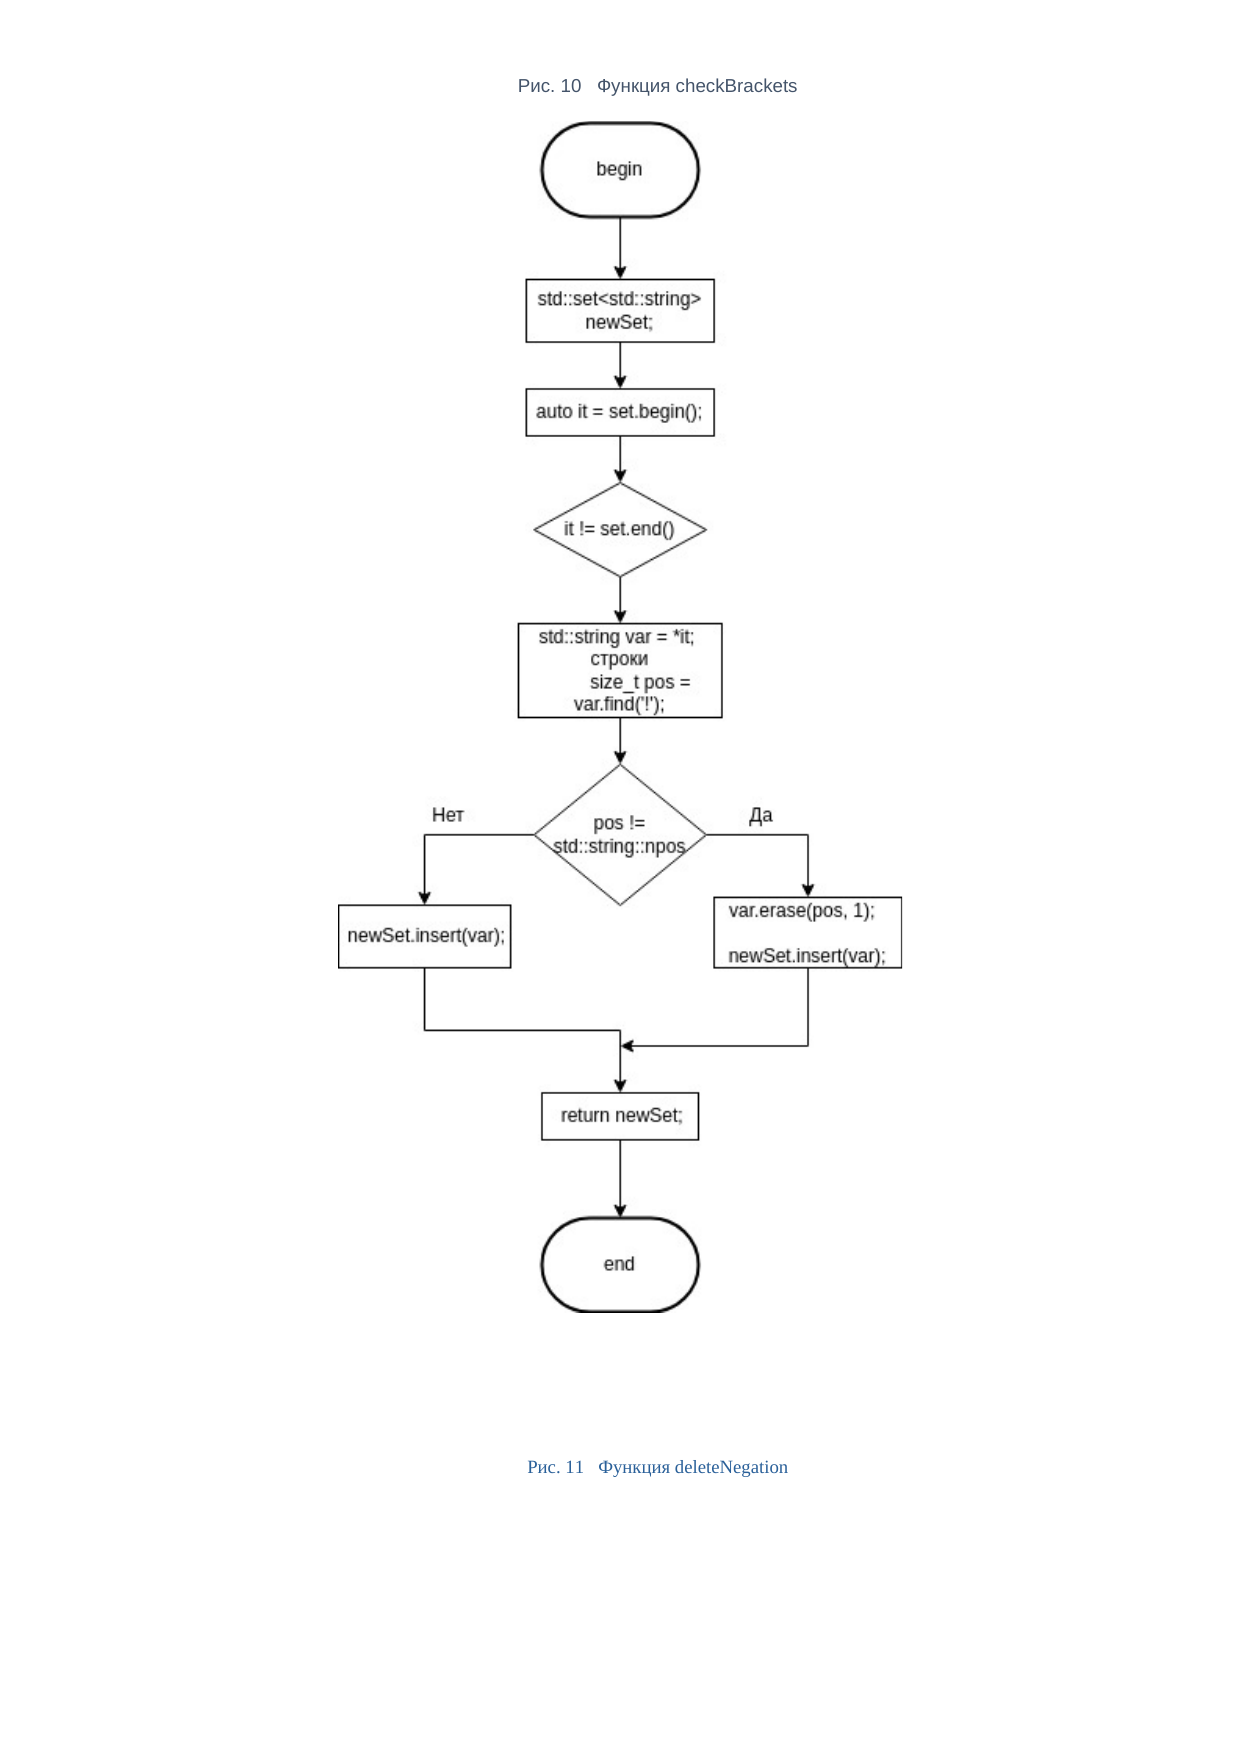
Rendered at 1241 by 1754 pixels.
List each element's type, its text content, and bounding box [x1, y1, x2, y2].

text Рис. 11 Функция deleteNegation [225, 1456, 1090, 1477]
text Рис. 10 Функция checkBrackets [225, 75, 1090, 97]
picture [338, 121, 903, 1313]
